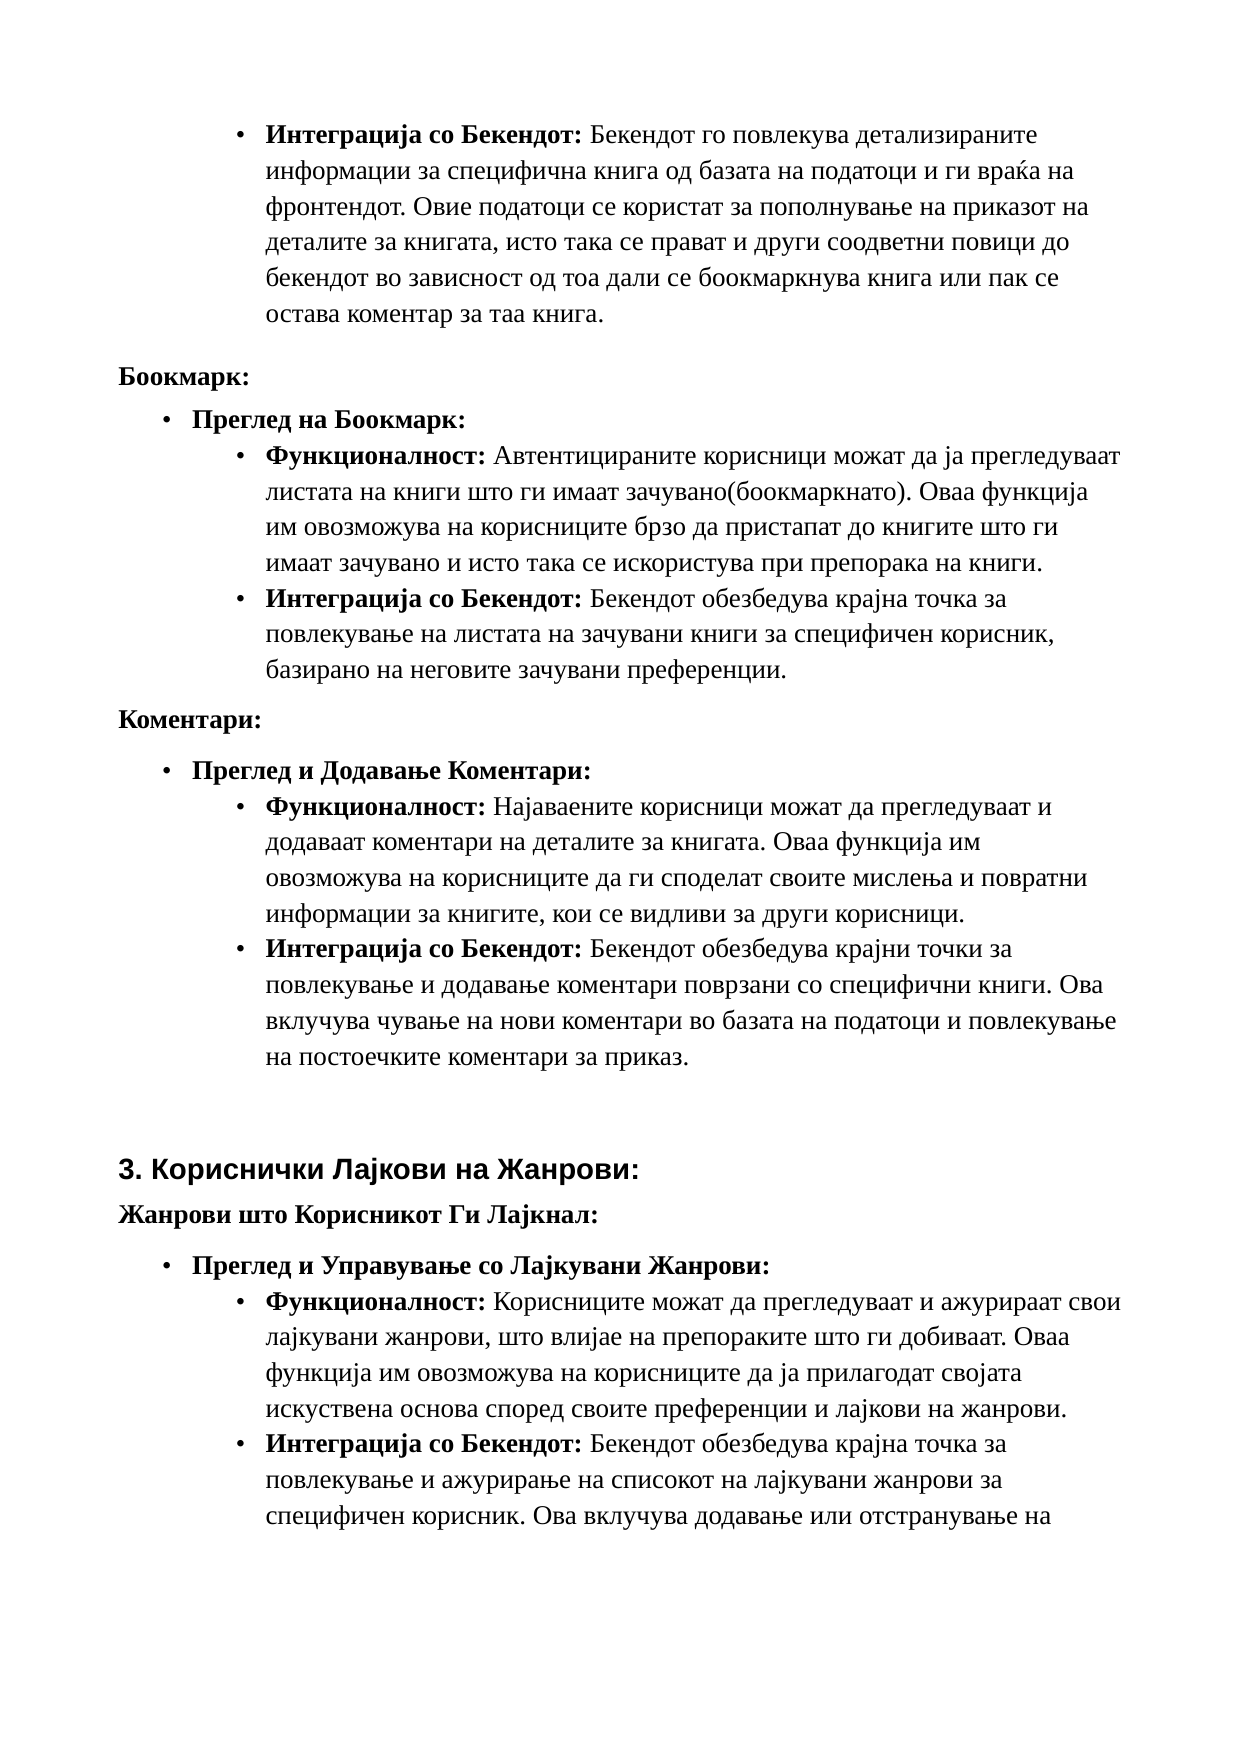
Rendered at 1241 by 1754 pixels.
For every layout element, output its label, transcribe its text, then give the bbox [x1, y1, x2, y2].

list Функционалност: Автентицираните корисници можат да ја прегледуваат листата на книги што ги имаат зачувано(боокмаркнато). Оваа функција им овозможува на корисниците брзо да пристапат до книгите што ги имаат зачувано и исто така се искористува при препорака на книги. [236, 439, 1122, 577]
list Интеграција со Бекендот: Бекендот обезбедува крајна точка за повлекување и ажурирање на списокот на лајкувани жанрови за специфичен корисник. Ова вклучува додавање или отстранување на [236, 1427, 1122, 1530]
list Функционалност: Корисниците можат да прегледуваат и ажурираат свои лајкувани жанрови, што влијае на препораките што ги добиваат. Оваа функција им овозможува на корисниците да ја прилагодат својата искуствена основа според своите преференции и лајкови на жанрови. [236, 1284, 1122, 1423]
text Жанрови што Корисникот Ги Лајкнал: [118, 1198, 1122, 1230]
list Интеграција со Бекендот: Бекендот го повлекува детализираните информации за специфична книга од базата на податоци и ги враќа на фронтендот. Овие податоци се користат за пополнување на приказот на деталите за книгата, исто така се прават и други соодветни повици до бекендот во зависност од тоа дали се боокмаркнува книга или пак се остава коментар за таа книга. [236, 118, 1122, 328]
subtitle Боокмарк: [118, 359, 1122, 391]
list Преглед и Додавање Коментари: [162, 754, 1122, 785]
list Функционалност: Најаваените корисници можат да прегледуваат и додаваат коментари на деталите за книгата. Оваа функција им овозможува на корисниците да ги споделат своите мислења и повратни информации за книгите, кои се видливи за други корисници. [236, 790, 1122, 928]
list Преглед и Управување со Лајкувани Жанрови: [162, 1249, 1122, 1280]
subtitle 3. Кориснички Лајкови на Жанрови: [118, 1152, 1122, 1186]
list Интеграција со Бекендот: Бекендот обезбедува крајна точка за повлекување на листата на зачувани книги за специфичен корисник, базирано на неговите зачувани преференции. [236, 582, 1122, 684]
list Преглед на Боокмарк: [162, 403, 1122, 434]
text Коментари: [118, 704, 1122, 735]
list Интеграција со Бекендот: Бекендот обезбедува крајни точки за повлекување и додавање коментари поврзани со специфични книги. Ова вклучува чување на нови коментари во базата на податоци и повлекување на постоечките коментари за приказ. [236, 933, 1122, 1071]
